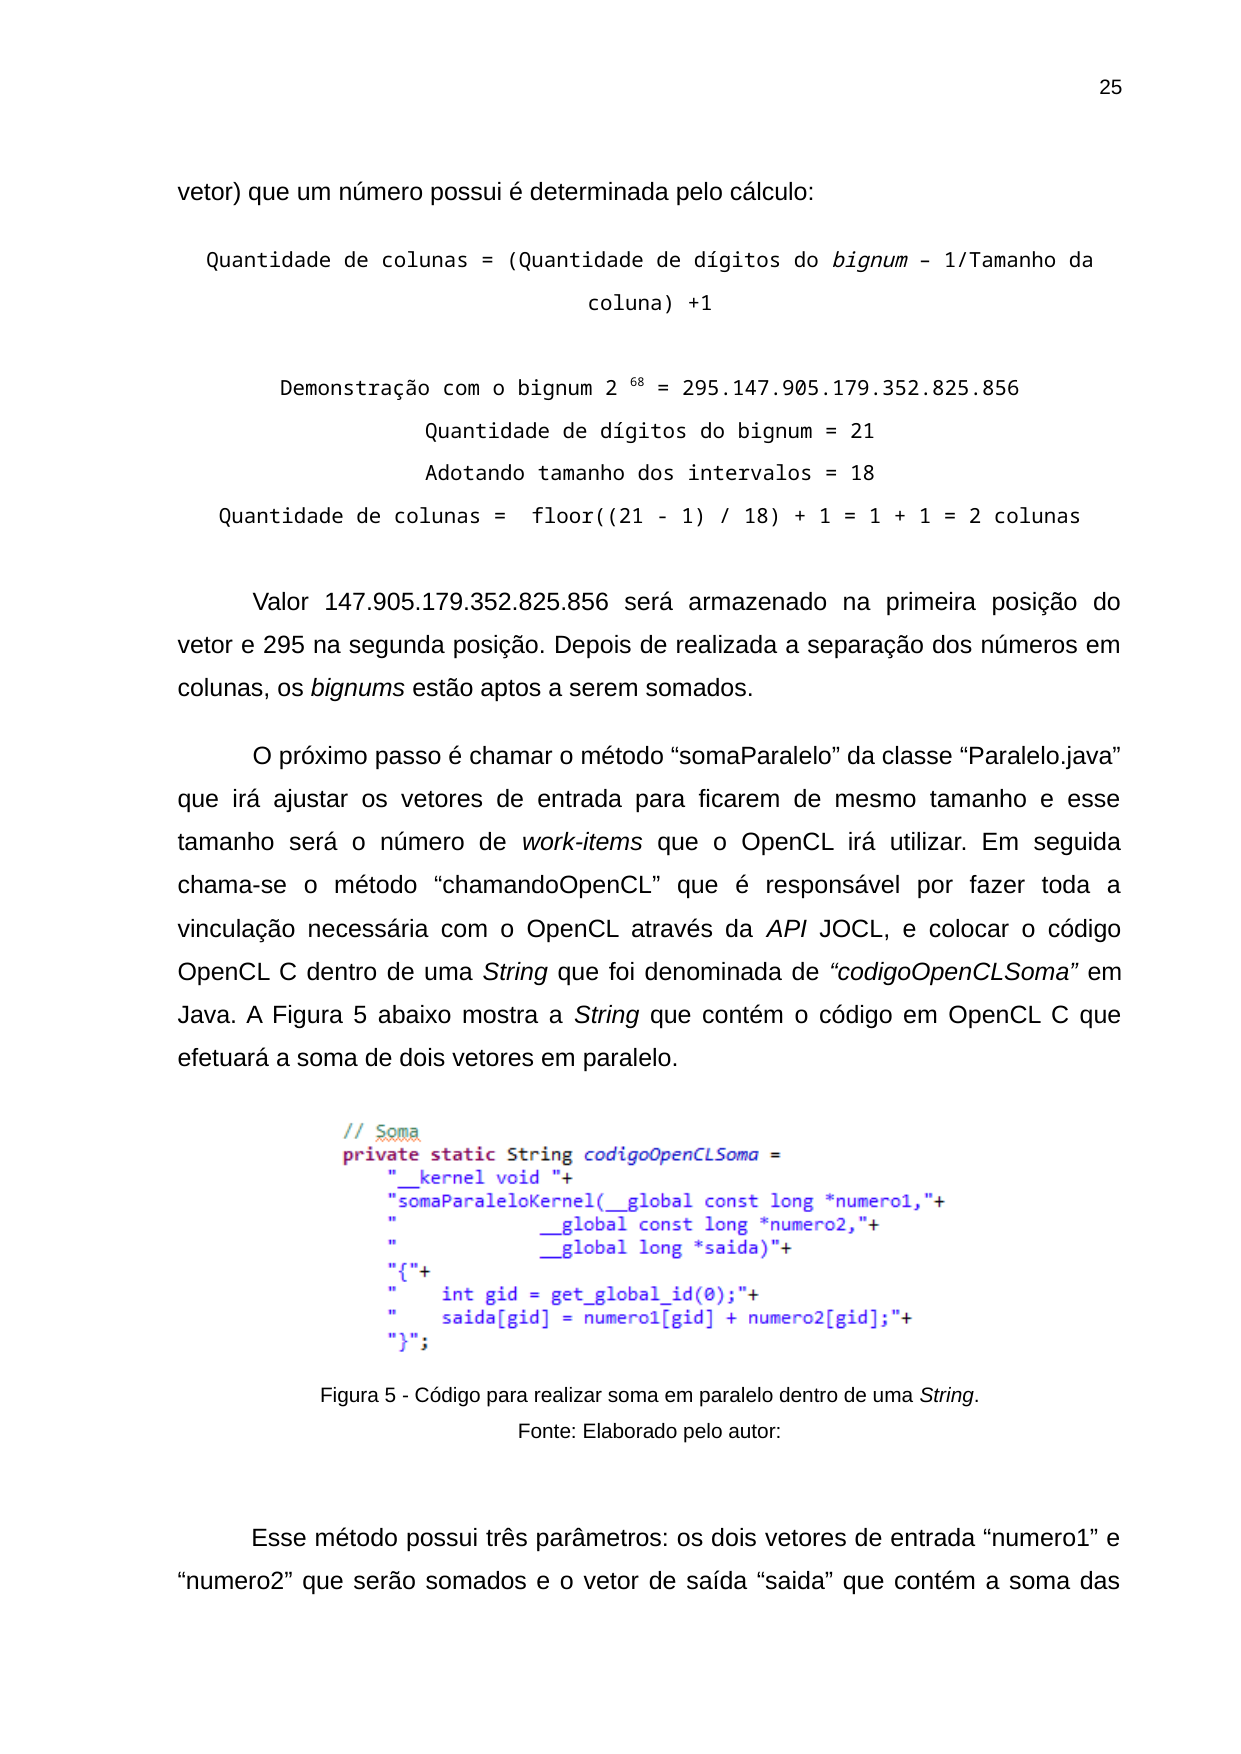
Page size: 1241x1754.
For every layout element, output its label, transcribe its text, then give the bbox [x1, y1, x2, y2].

text Adotando tamanho dos intervalos = 18 [177, 458, 1122, 487]
text Esse método possui três parâmetros: os dois vetores de entrada “numero1” e “numero2” que serão somados e o vetor de saída “saida” que contém a soma das [177, 1523, 1122, 1595]
text vetor) que um número possui é determinada pelo cálculo: [177, 177, 1122, 206]
picture [332, 1111, 967, 1369]
text Demonstração com o bignum 2 68 = 295.147.905.179.352.825.856 [177, 373, 1122, 402]
text Quantidade de colunas = floor((21 - 1) / 18) + 1 = 1 + 1 = 2 colunas [177, 501, 1122, 529]
text Figura 5 - Código para realizar soma em paralelo dentro de uma String. [177, 1383, 1122, 1407]
text Fonte: Elaborado pelo autor: [177, 1419, 1122, 1443]
text O próximo passo é chamar o método “somaParalelo” da classe “Paralelo.java” que irá ajustar os vetores de entrada para ficarem de mesmo tamanho e esse tamanho será o número de work-items que o OpenCL irá utilizar. Em seguida chama-se o método “chamandoOpenCL” que é responsável por fazer toda a vinculação necessária com o OpenCL através da API JOCL, e colocar o código OpenCL C dentro de uma String que foi denominada de “codigoOpenCLSoma” em Java. A Figura 5 abaixo mostra a String que contém o código em OpenCL C que efetuará a soma de dois vetores em paralelo. [177, 741, 1122, 1072]
text Valor 147.905.179.352.825.856 será armazenado na primeira posição do vetor e 295 na segunda posição. Depois de realizada a separação dos números em colunas, os bignums estão aptos a serem somados. [177, 587, 1122, 702]
text Quantidade de dígitos do bignum = 21 [177, 416, 1122, 444]
text Quantidade de colunas = (Quantidade de dígitos do bignum – 1/Tamanho da coluna) +1 [177, 245, 1122, 316]
